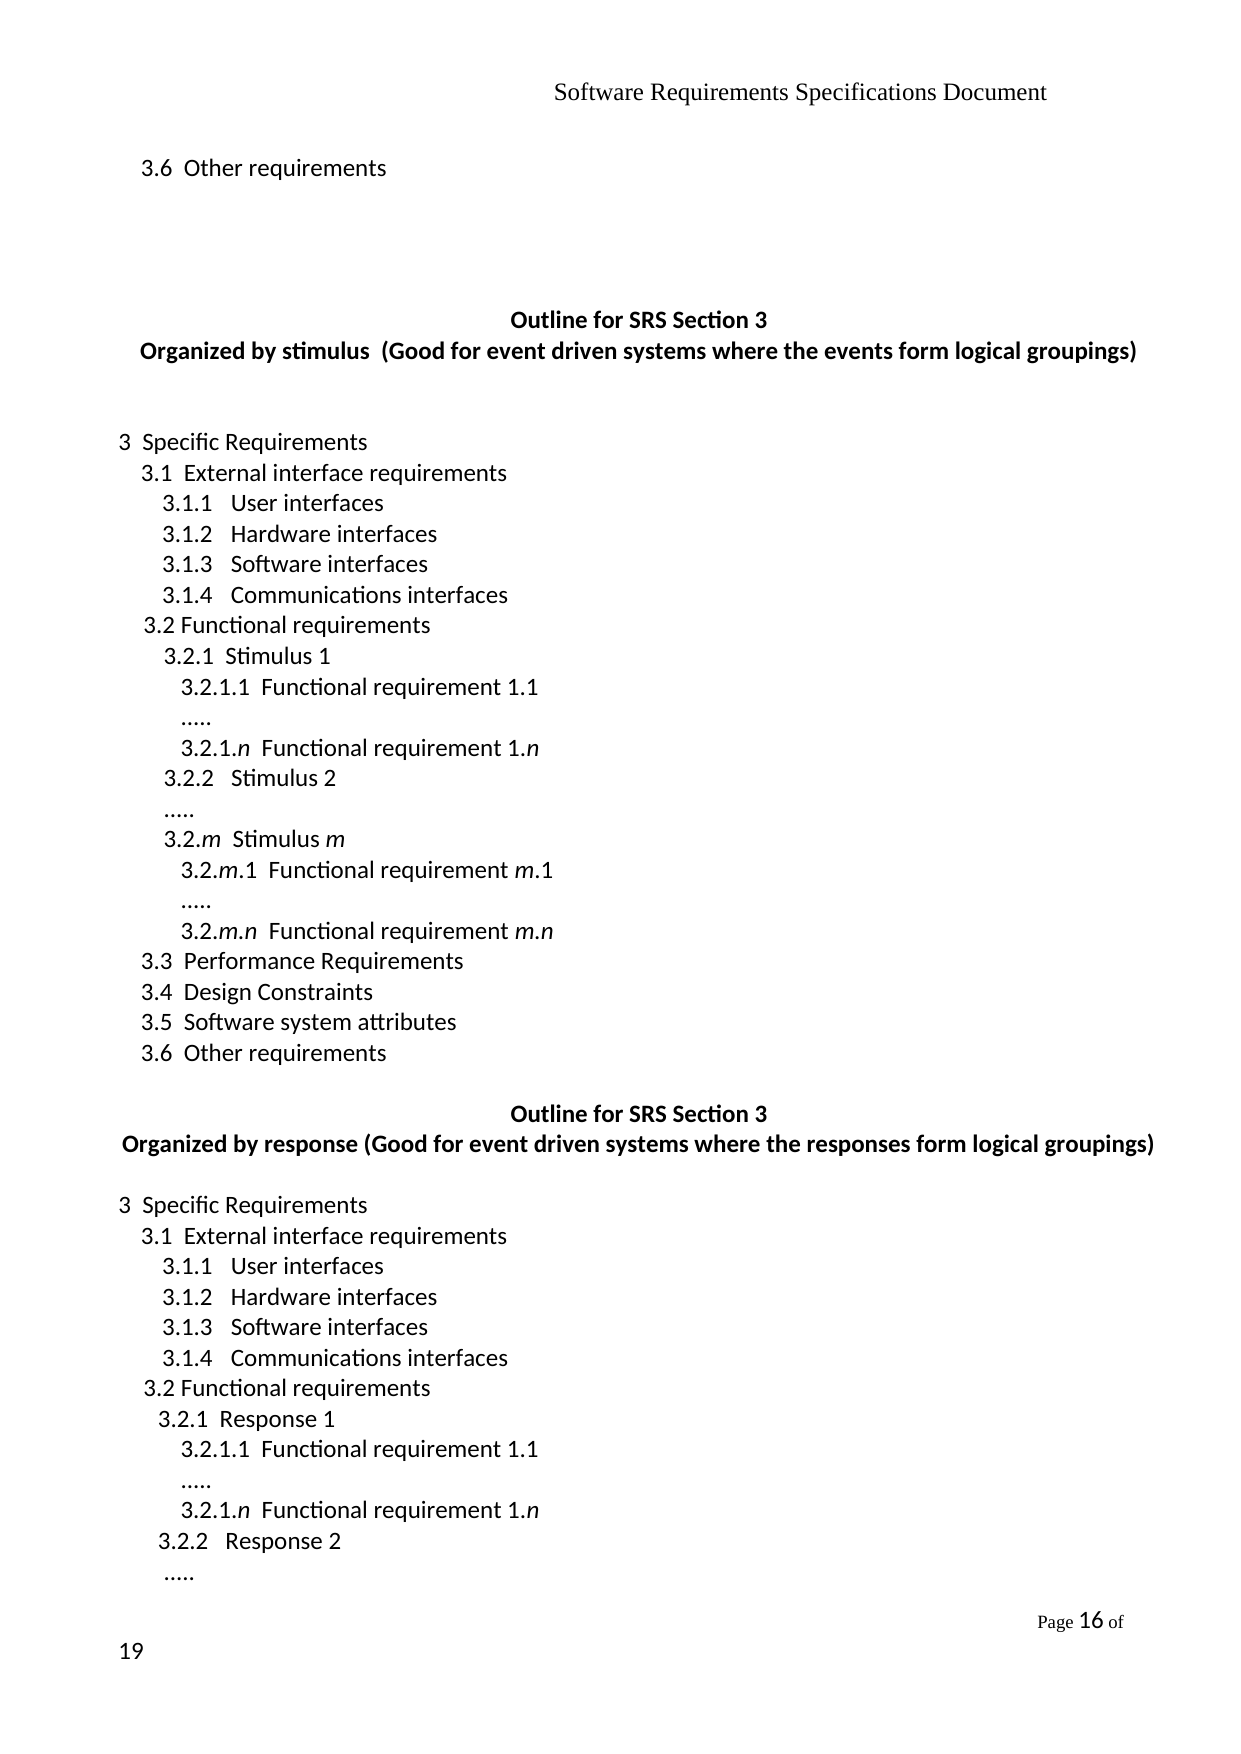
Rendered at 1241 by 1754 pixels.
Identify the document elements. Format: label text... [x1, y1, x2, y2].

text 3.6 Other requirements [118, 1037, 1159, 1067]
text 3.2.1.1 Functional requirement 1.1 [118, 1434, 1047, 1464]
text 3.6 Other requirements [118, 152, 1159, 182]
text ..... [118, 884, 1159, 915]
list Communications interfaces [162, 1342, 1159, 1373]
text 3.5 Software system attributes [118, 1006, 1159, 1037]
text 3.1 External interface requirements [118, 1220, 1159, 1251]
list Communications interfaces [162, 579, 1159, 609]
text Organized by response (Good for event driven systems where the responses form logical groupings) [118, 1128, 1159, 1159]
list Functional requirements [143, 609, 1159, 640]
text ..... [118, 793, 1159, 823]
list Functional requirements [143, 1373, 1159, 1403]
text ..... [118, 1556, 1159, 1586]
text 3.1 External interface requirements [118, 457, 1159, 487]
text Outline for SRS Section 3 [118, 1098, 1159, 1128]
list User interfaces [162, 1251, 1159, 1281]
text 3.2.m.1 Functional requirement m.1 [118, 854, 1047, 884]
text 3.2.1.n Functional requirement 1.n [118, 732, 1159, 762]
list User interfaces [162, 487, 1159, 518]
text 3.3 Performance Requirements [118, 945, 1159, 976]
text 3.2.1 Response 1 [118, 1403, 1159, 1434]
list Software interfaces [162, 548, 1159, 579]
text Outline for SRS Section 3 [118, 304, 1159, 335]
text 3.2.m.n Functional requirement m.n [118, 915, 1159, 945]
text 3.2.m Stimulus m [118, 823, 1159, 854]
text 3.2.1 Stimulus 1 [118, 640, 1159, 671]
text 3.2.2 Response 2 [118, 1525, 1159, 1556]
text ..... [118, 701, 1159, 732]
text Organized by stimulus (Good for event driven systems where the events form logical groupings) [118, 335, 1159, 365]
text 3.2.2 Stimulus 2 [118, 762, 1159, 793]
list Software interfaces [162, 1312, 1159, 1342]
text 3.2.1.1 Functional requirement 1.1 [118, 671, 1047, 701]
text ..... [118, 1464, 1159, 1495]
text 3 Specific Requirements [118, 426, 1159, 457]
list Hardware interfaces [162, 1281, 1159, 1312]
text 3 Specific Requirements [118, 1189, 1159, 1220]
text 3.2.1.n Functional requirement 1.n [118, 1495, 1159, 1525]
text 3.4 Design Constraints [118, 976, 1159, 1006]
list Hardware interfaces [162, 518, 1159, 548]
